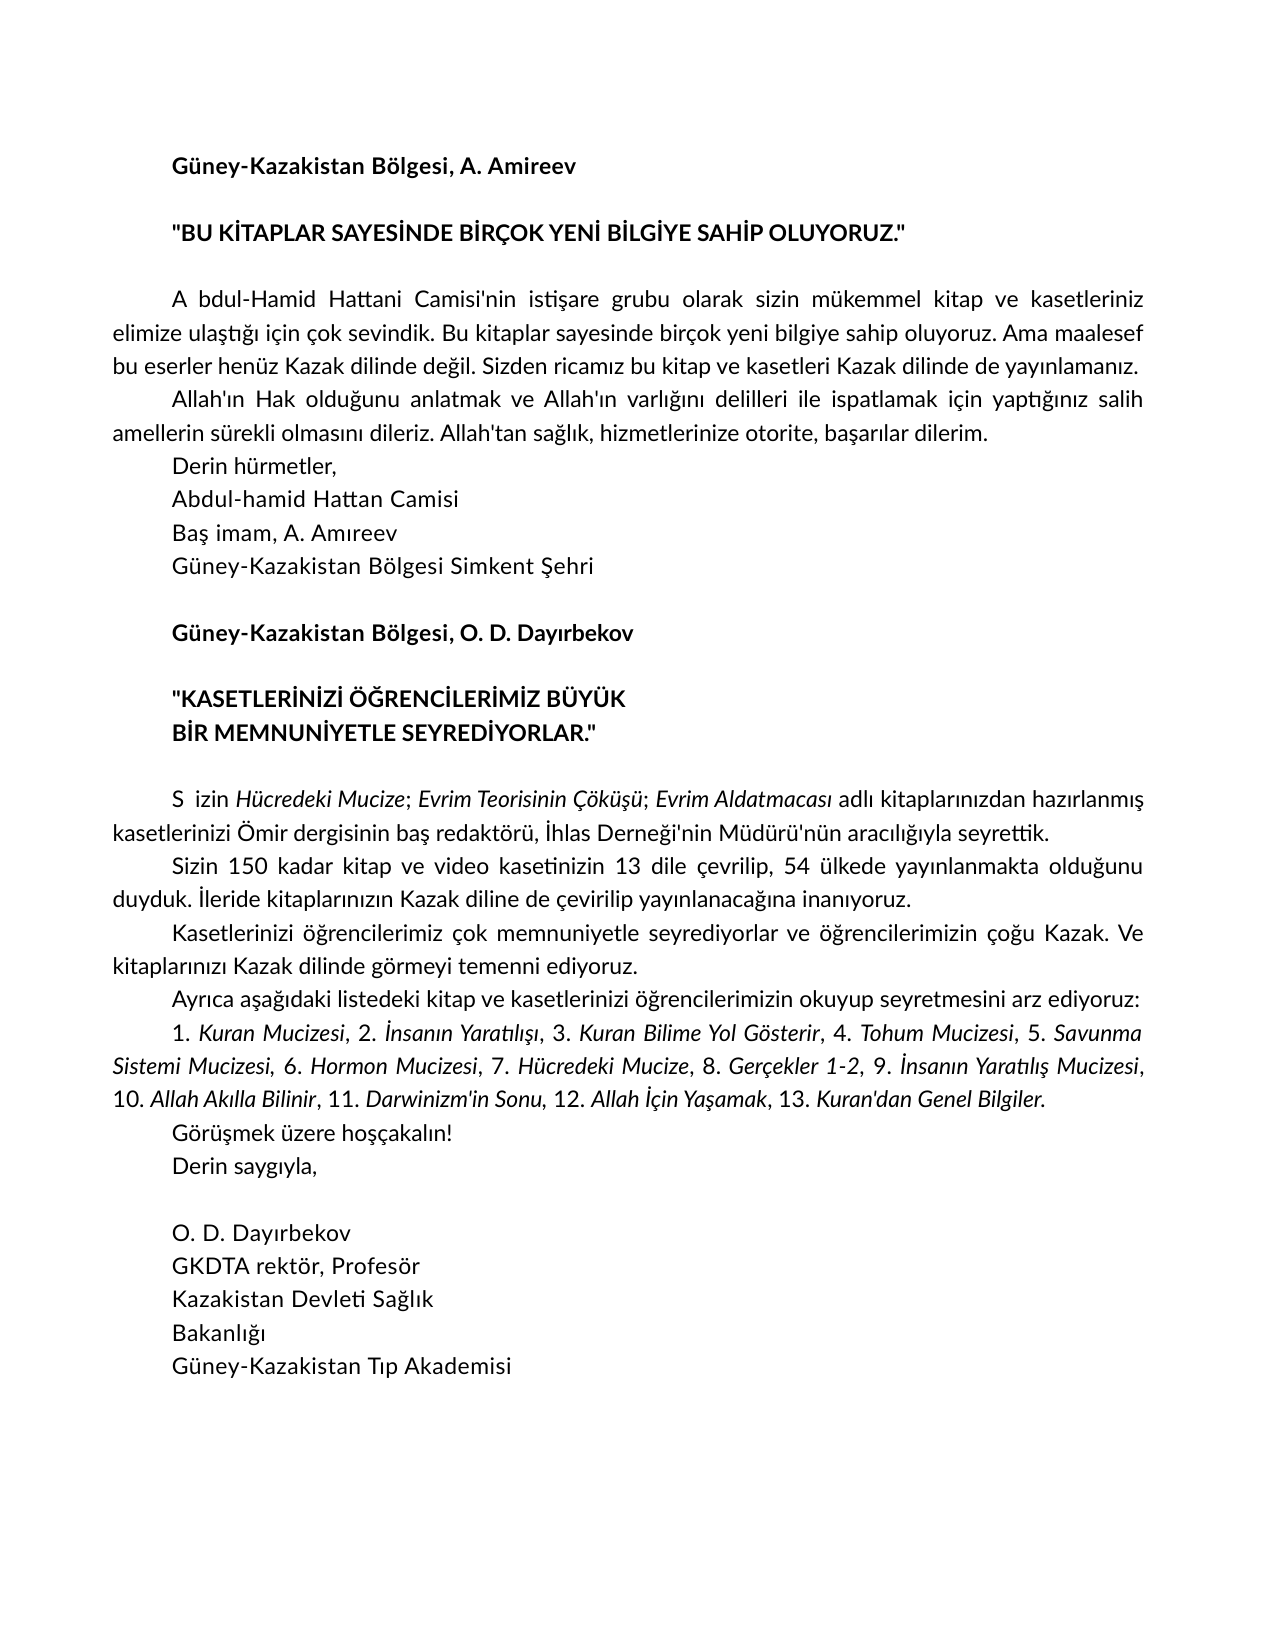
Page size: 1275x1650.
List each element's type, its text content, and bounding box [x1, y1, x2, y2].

text Derin hürmetler, [112, 448, 1145, 481]
text Derin saygıyla, [112, 1148, 1145, 1181]
text Baş imam, A. Amıreev [112, 514, 1145, 548]
text BİR MEMNUNİYETLE SEYREDİYORLAR." [112, 714, 1145, 748]
text O. D. Dayırbekov [112, 1214, 1145, 1248]
text Güney-Kazakistan Bölgesi, O. D. Dayırbekov [112, 614, 1145, 648]
text Görüşmek üzere hoşçakalın! [112, 1114, 1145, 1148]
text Abdul-Hamid Hattani Camisi'nin istişare grubu olarak sizin mükemmel kitap ve kasetleriniz elimize ulaştığı için çok sevindik. Bu kitaplar sayesinde birçok yeni bilgiye sahip oluyoruz. Ama maalesef bu eserler henüz Kazak dilinde değil. Sizden ricamız bu kitap ve kasetleri Kazak dilinde de yayınlamanız. [112, 281, 1145, 381]
text GKDTA rektör, Profesör [112, 1248, 1145, 1281]
text Bakanlığı [112, 1314, 1145, 1348]
text "BU KİTAPLAR SAYESİNDE BİRÇOK YENİ BİLGİYE SAHİP OLUYORUZ." [112, 214, 1145, 248]
text Kazakistan Devleti Sağlık [112, 1281, 1145, 1314]
text Allah'ın Hak olduğunu anlatmak ve Allah'ın varlığını delilleri ile ispatlamak için yaptığınız salih amellerin sürekli olmasını dileriz. Allah'tan sağlık, hizmetlerinize otorite, başarılar dilerim. [112, 381, 1145, 448]
text Ayrıca aşağıdaki listedeki kitap ve kasetlerinizi öğrencilerimizin okuyup seyretmesini arz ediyoruz: [112, 981, 1145, 1014]
text Güney-Kazakistan Bölgesi Simkent Şehri [112, 548, 1145, 581]
text Kasetlerinizi öğrencilerimiz çok memnuniyetle seyrediyorlar ve öğrencilerimizin çoğu Kazak. Ve kitaplarınızı Kazak dilinde görmeyi temenni ediyoruz. [112, 914, 1145, 981]
text Güney-Kazakistan Bölgesi, A. Amireev [112, 148, 1145, 181]
text Sizin 150 kadar kitap ve video kasetinizin 13 dile çevrilip, 54 ülkede yayınlanmakta olduğunu duyduk. İleride kitaplarınızın Kazak diline de çevirilip yayınlanacağına inanıyoruz. [112, 848, 1145, 914]
text Abdul-hamid Hattan Camisi [112, 481, 1145, 514]
text "KASETLERİNİZİ ÖĞRENCİLERİMİZ BÜYÜK [112, 681, 1145, 714]
text Güney-Kazakistan Tıp Akademisi [112, 1348, 1145, 1381]
text 1. Kuran Mucizesi, 2. İnsanın Yaratılışı, 3. Kuran Bilime Yol Gösterir, 4. Tohum Mucizesi, 5. Savunma Sistemi Mucizesi, 6. Hormon Mucizesi, 7. Hücredeki Mucize, 8. Gerçekler 1-2, 9. İnsanın Yaratılış Mucizesi, 10. Allah Akılla Bilinir, 11. Darwinizm'in Sonu, 12. Allah İçin Yaşamak, 13. Kuran'dan Genel Bilgiler. [112, 1014, 1145, 1114]
text Sizin Hücredeki Mucize; Evrim Teorisinin Çöküşü; Evrim Aldatmacası adlı kitaplarınızdan hazırlanmış kasetlerinizi Ömir dergisinin baş redaktörü, İhlas Derneği'nin Müdürü'nün aracılığıyla seyrettik. [112, 781, 1145, 848]
